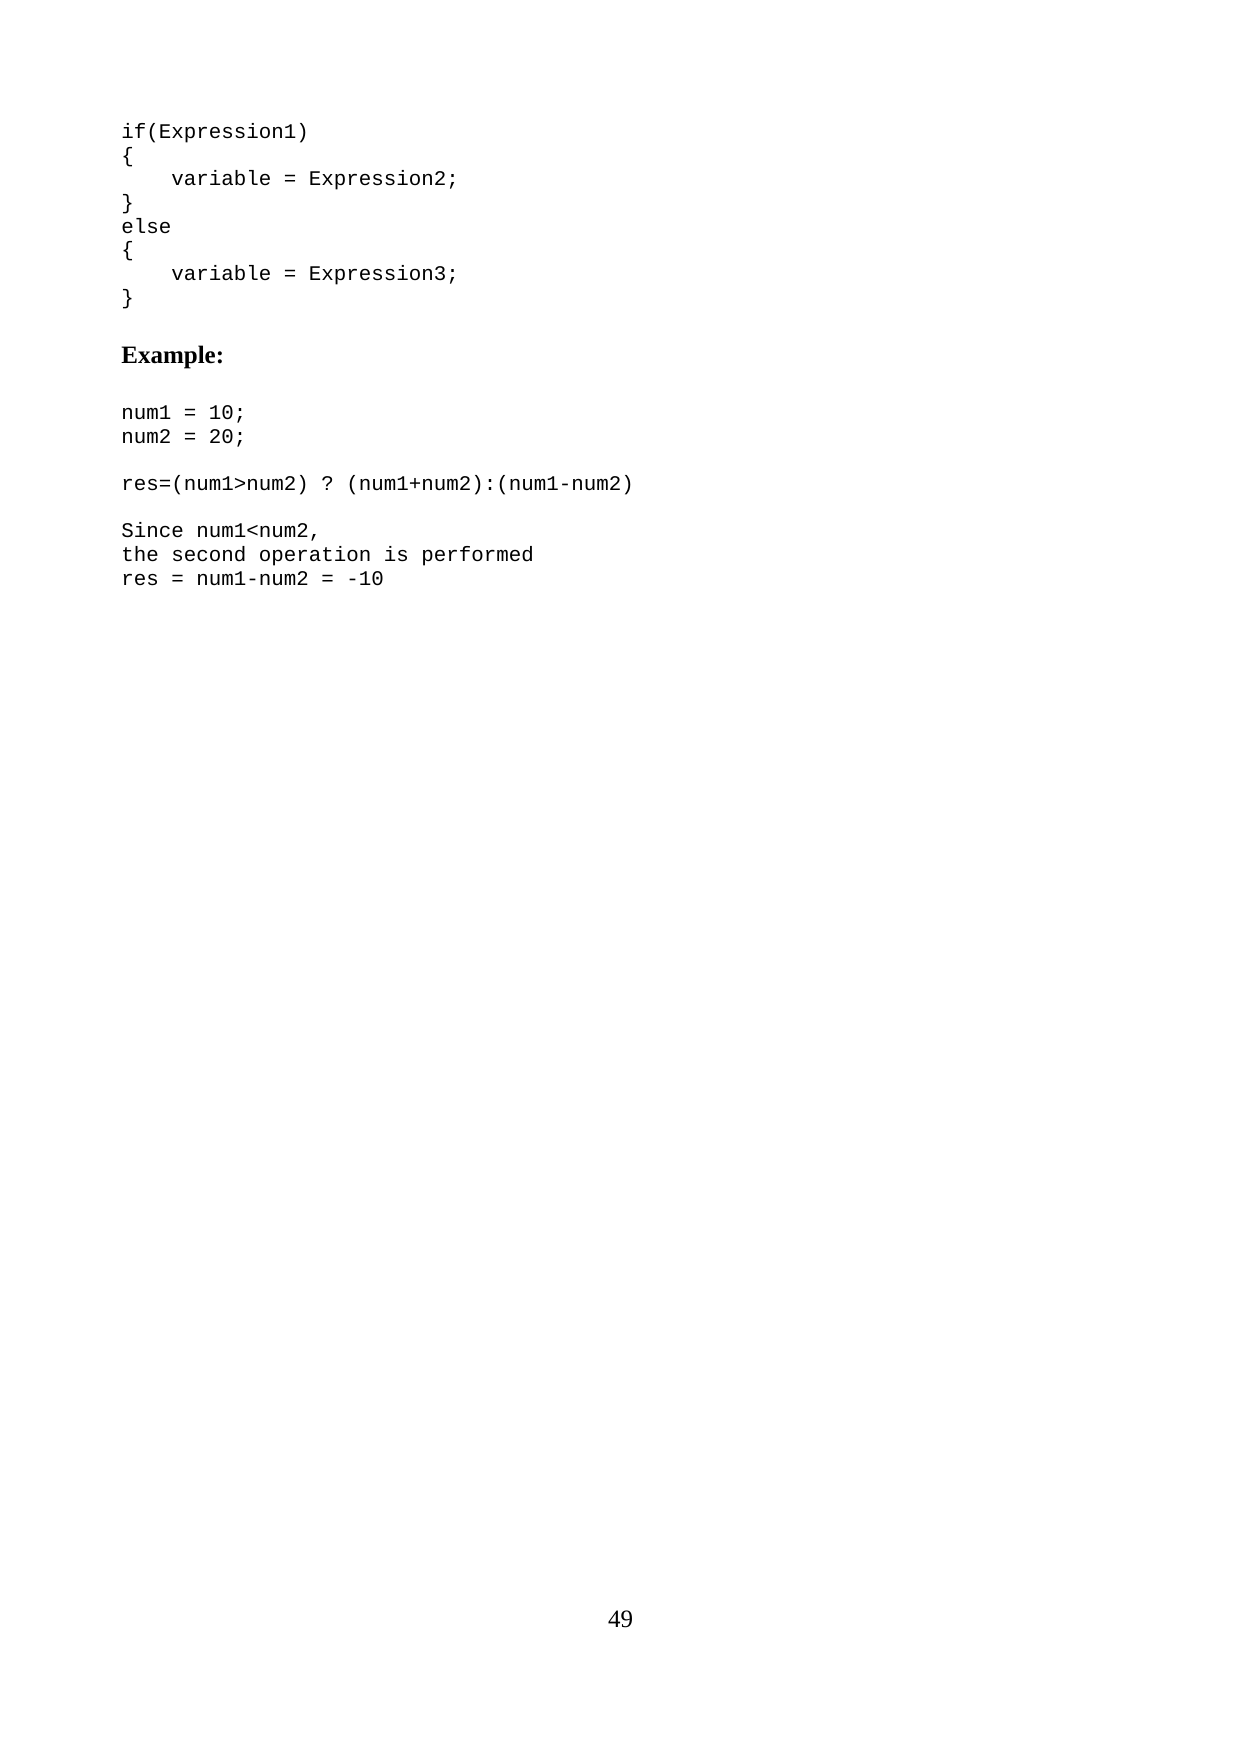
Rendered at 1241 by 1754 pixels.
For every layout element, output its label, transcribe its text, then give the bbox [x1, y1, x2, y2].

text variable = Expression2; [118, 168, 1122, 192]
text { [118, 145, 1122, 168]
text num2 = 20; [118, 426, 1122, 449]
text res=(num1>num2) ? (num1+num2):(num1-num2) [118, 473, 1122, 497]
text } [118, 192, 1122, 216]
text Since num1<num2, [118, 521, 1122, 544]
text res = num1-num2 = -10 [118, 568, 1122, 591]
text variable = Expression3; [118, 263, 1122, 287]
text the second operation is performed [118, 544, 1122, 568]
text { [118, 239, 1122, 263]
text Example: [118, 337, 1122, 368]
text if(Expression1) [118, 118, 1122, 145]
text num1 = 10; [118, 399, 1122, 426]
text else [118, 216, 1122, 239]
text } [118, 287, 1122, 310]
